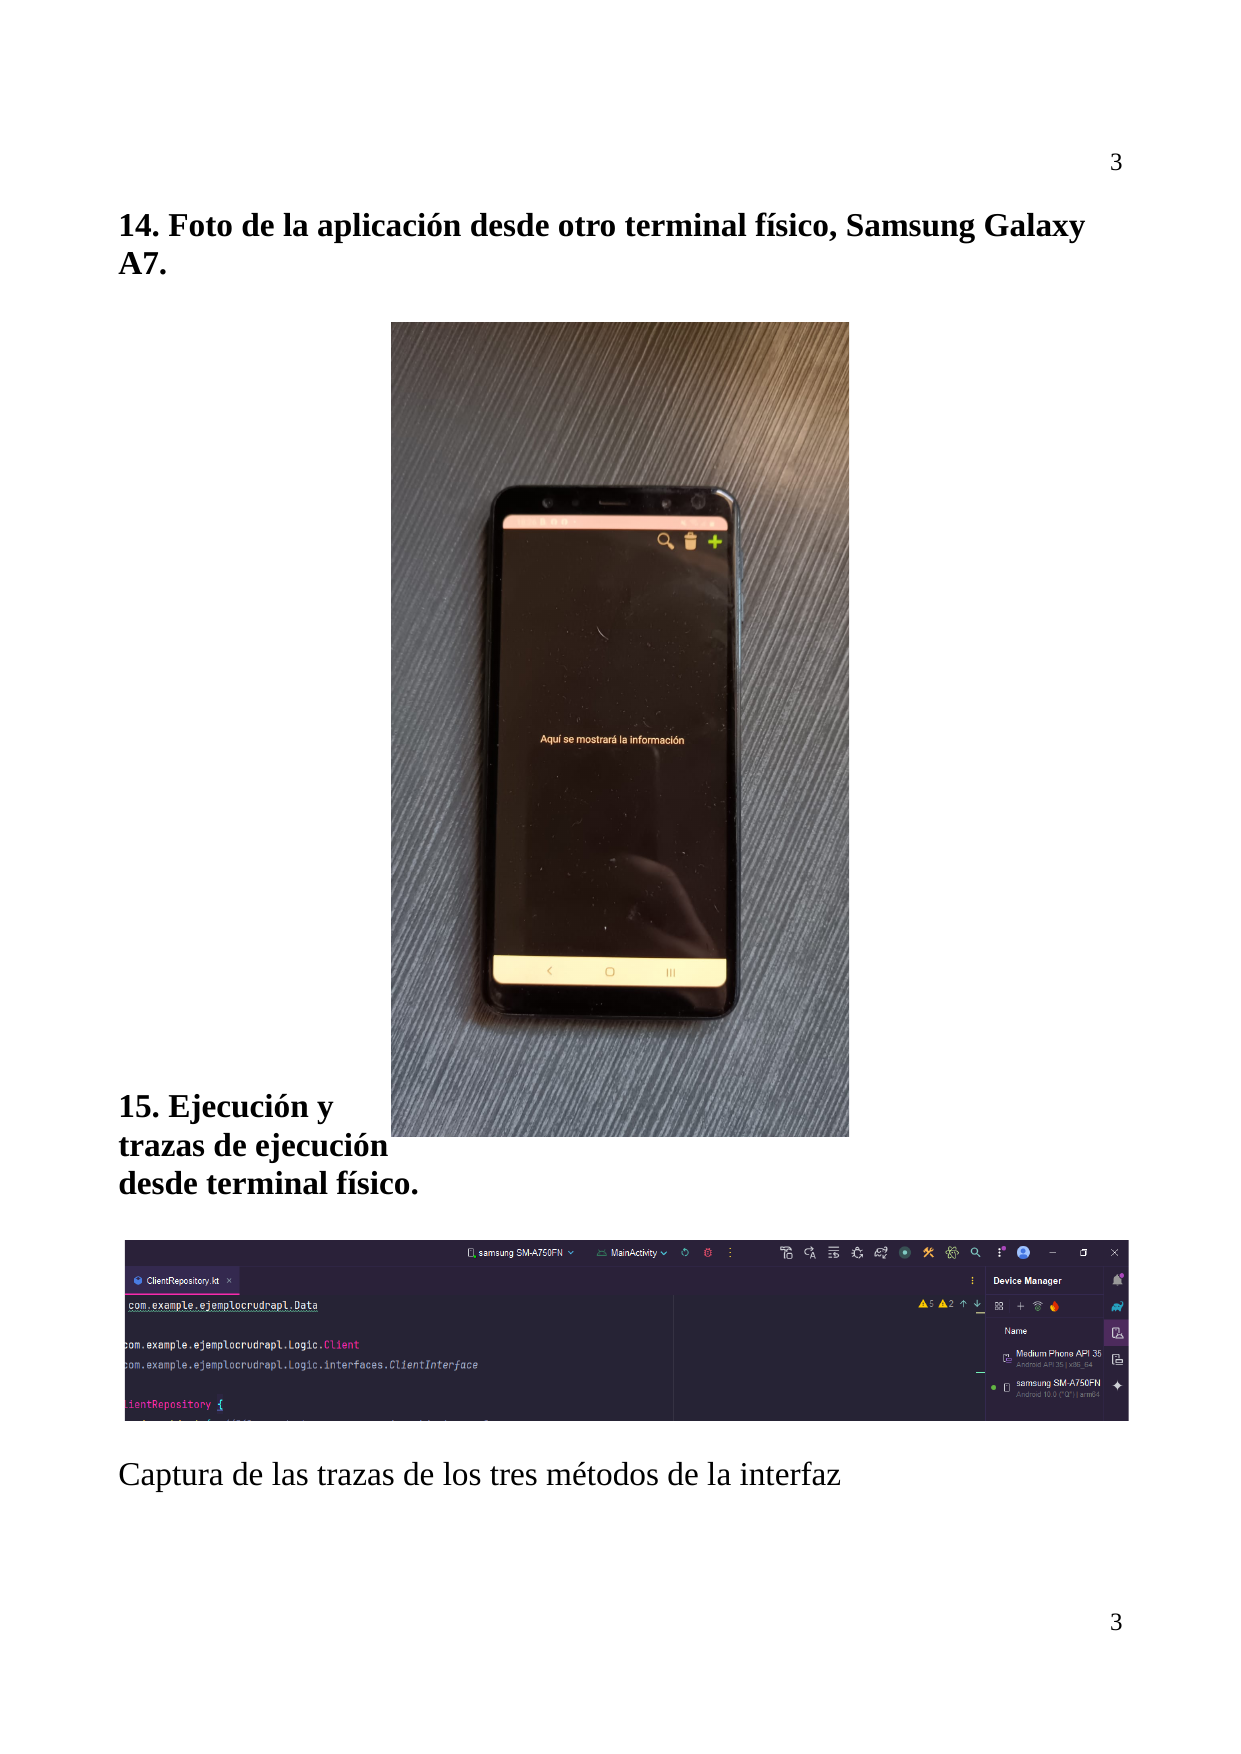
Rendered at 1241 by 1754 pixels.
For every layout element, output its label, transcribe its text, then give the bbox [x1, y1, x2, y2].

text Captura de las trazas de los tres métodos de la interfaz [118, 1454, 1122, 1493]
text 15. Ejecución y trazas de ejecución desde terminal físico. [118, 1087, 1122, 1202]
text 14. Foto de la aplicación desde otro terminal físico, Samsung Galaxy A7. [118, 205, 1122, 282]
picture [391, 322, 850, 1137]
picture [124, 1240, 1129, 1421]
